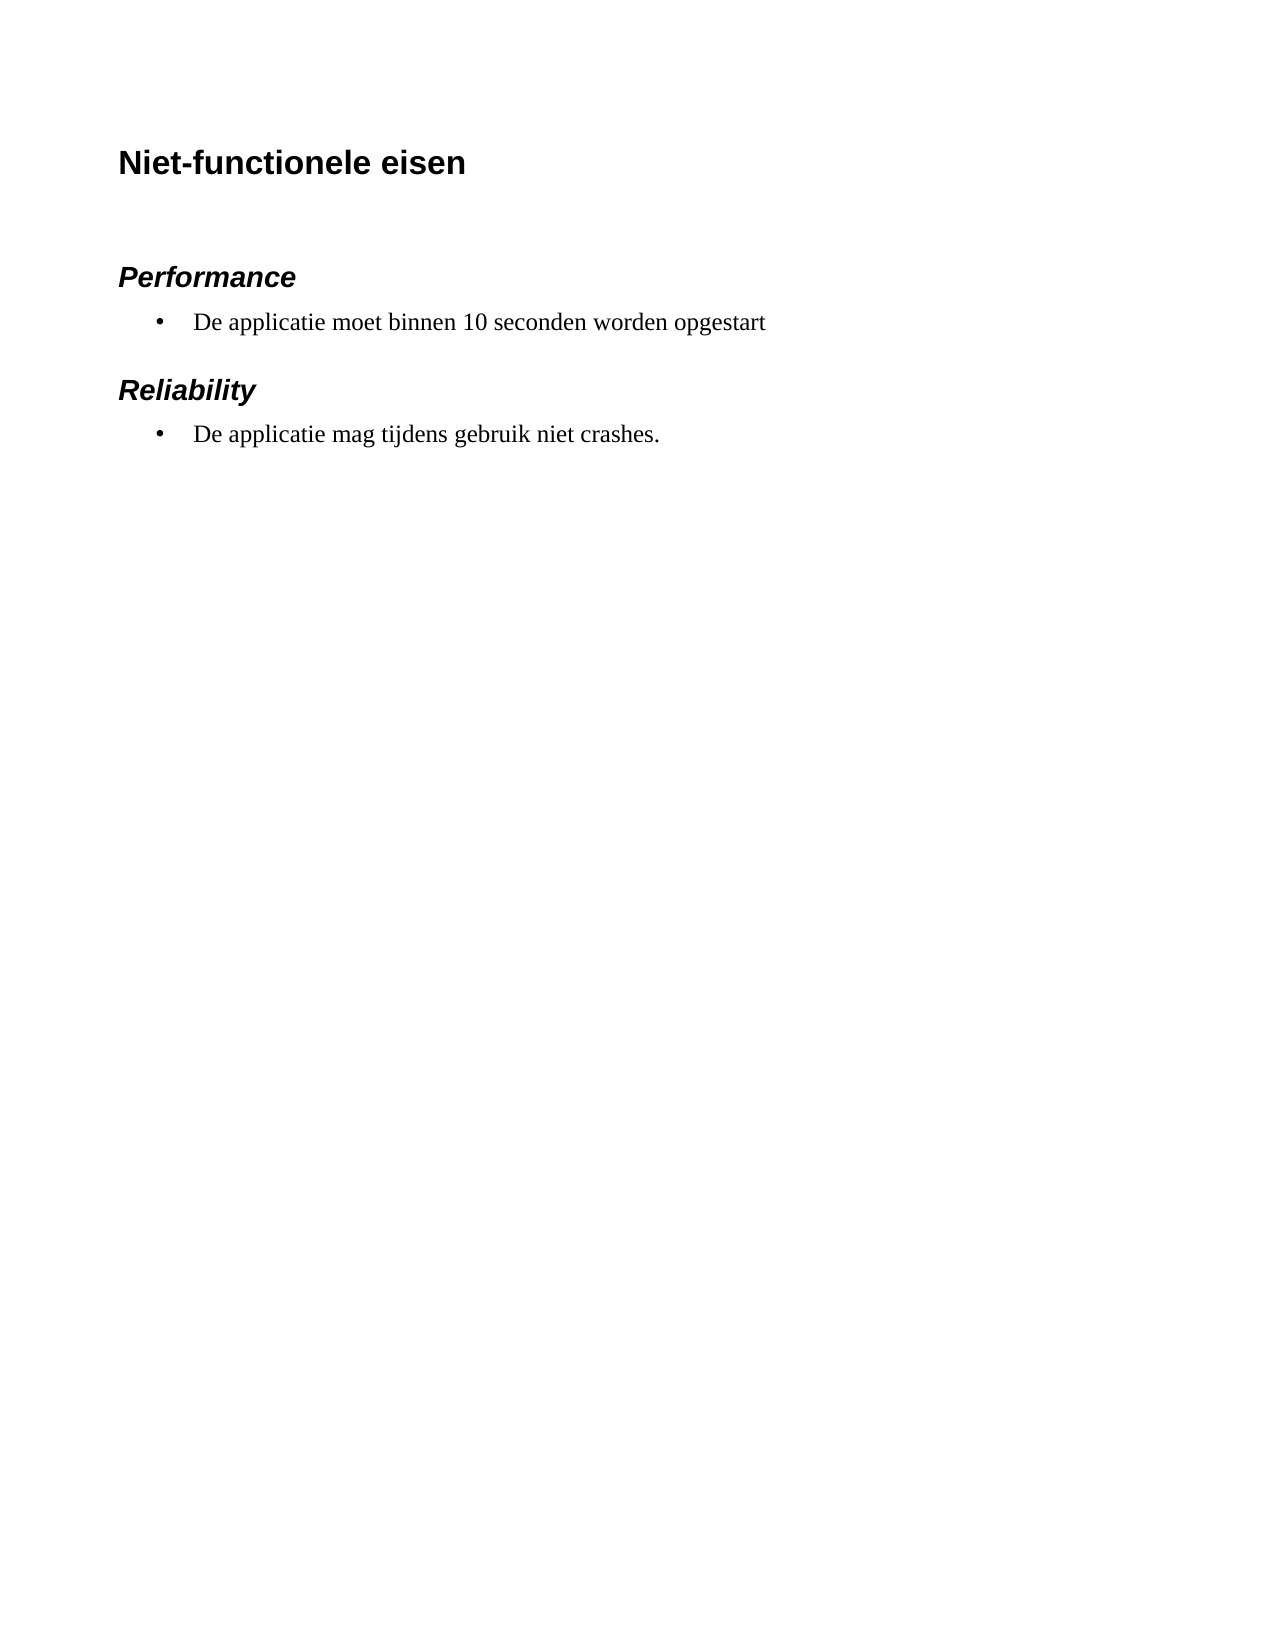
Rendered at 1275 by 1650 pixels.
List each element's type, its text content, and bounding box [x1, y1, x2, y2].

subtitle Performance [118, 261, 1157, 294]
subtitle Reliability [118, 373, 1157, 406]
subtitle Niet-functionele eisen [118, 143, 1157, 182]
list De applicatie moet binnen 10 seconden worden opgestart [156, 307, 1157, 335]
list De applicatie mag tijdens gebruik niet crashes. [156, 419, 1157, 448]
